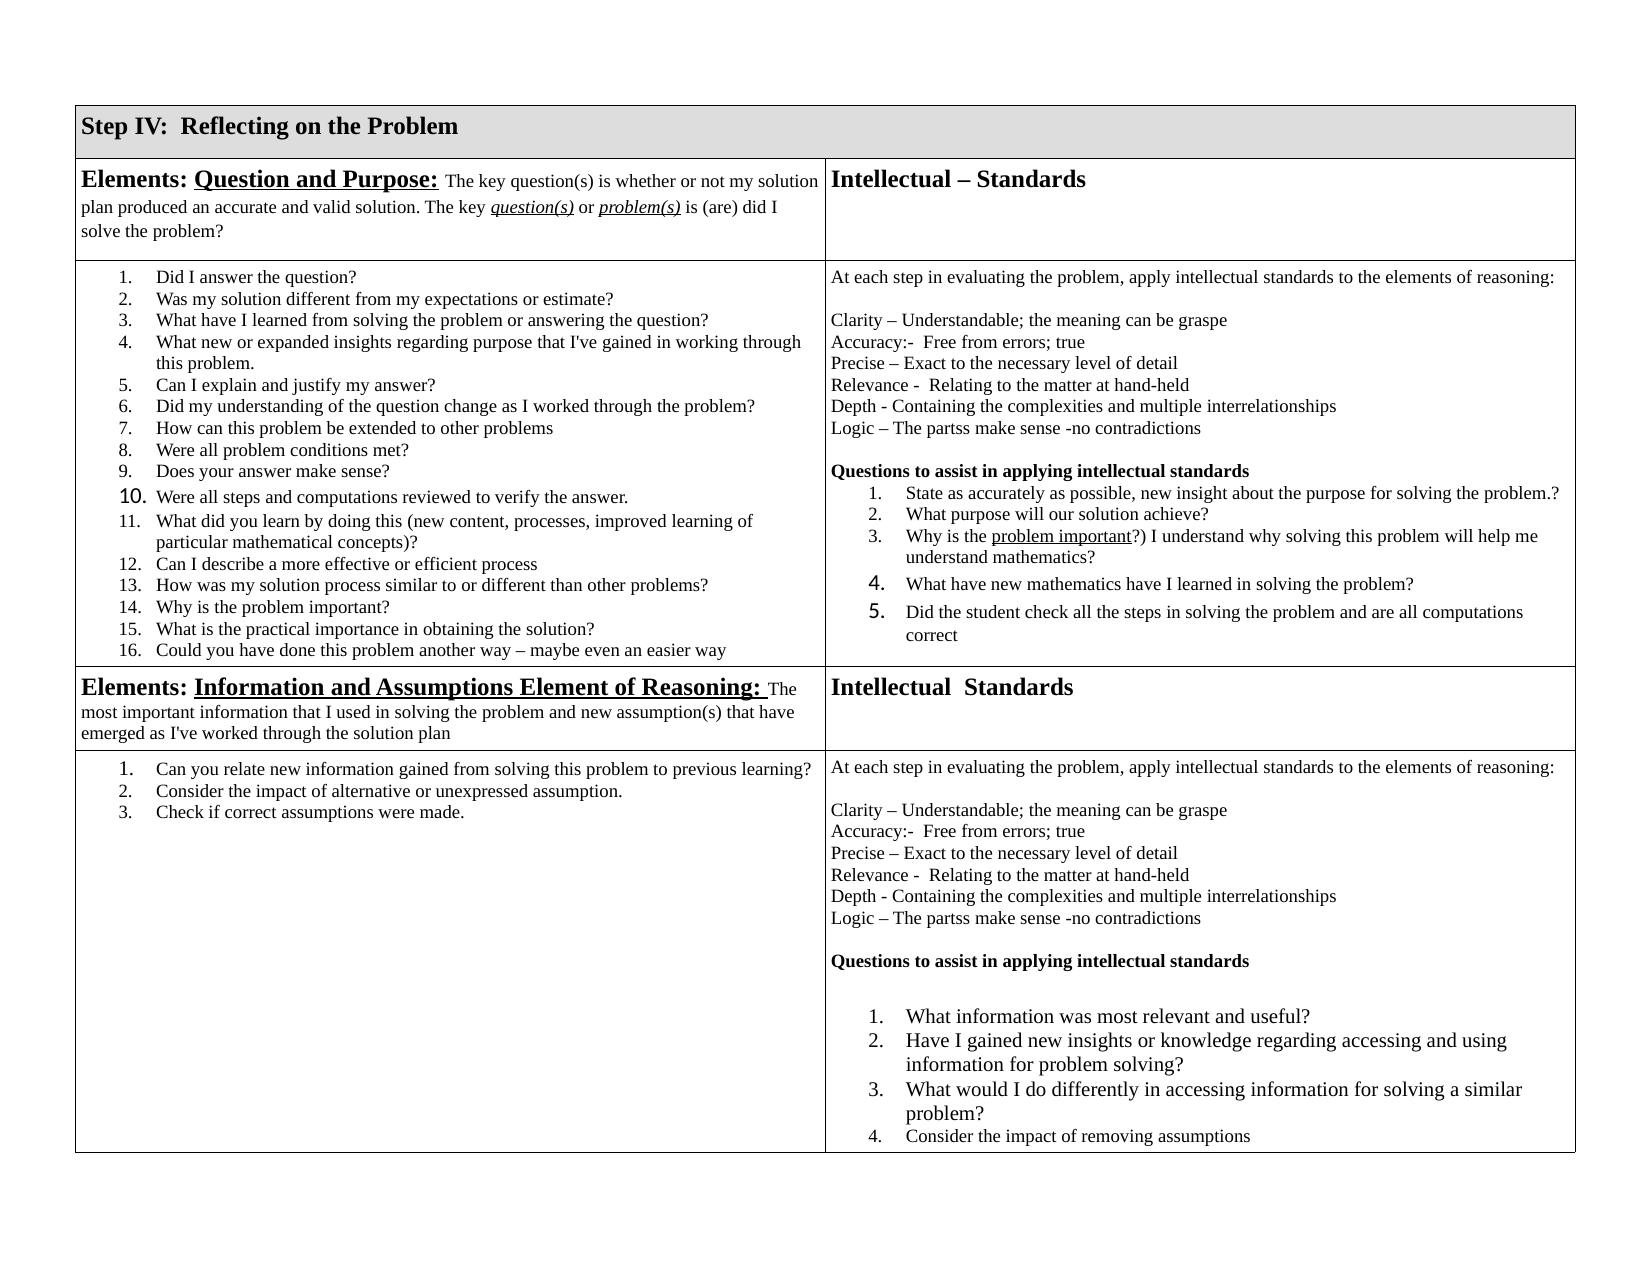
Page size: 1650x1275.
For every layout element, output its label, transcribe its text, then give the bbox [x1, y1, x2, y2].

table_cell At each step in evaluating the problem, apply intellectual standards to the elements of reasoning: Clarity – Understandable; the meaning can be graspe Accuracy:- Free from errors; true Precise – Exact to the necessary level of detail Relevance - Relating to the matter at hand-held Depth - Containing the complexities and multiple interrelationships Logic – The partss make sense -no contradictions Questions to assist in applying intellectual standards State as accurately as possible, new insight about the purpose for solving the problem.? What purpose will our solution achieve? Why is the problem important?) I understand why solving this problem will help me understand mathematics? What have new mathematics have I learned in solving the problem? Did the student check all the steps in solving the problem and are all computations correct [826, 261, 1575, 666]
table_cell Intellectual Standards [826, 667, 1575, 750]
table_cell Intellectual – Standards [826, 159, 1575, 260]
table_cell Elements: Information and Assumptions Element of Reasoning: The most important information that I used in solving the problem and new assumption(s) that have emerged as I've worked through the solution plan [76, 667, 825, 750]
table_cell At each step in evaluating the problem, apply intellectual standards to the elements of reasoning: Clarity – Understandable; the meaning can be graspe Accuracy:- Free from errors; true Precise – Exact to the necessary level of detail Relevance - Relating to the matter at hand-held Depth - Containing the complexities and multiple interrelationships Logic – The partss make sense -no contradictions Questions to assist in applying intellectual standards What information was most relevant and useful? Have I gained new insights or knowledge regarding accessing and using information for problem solving? What would I do differently in accessing information for solving a similar problem? Consider the impact of removing assumptions Identify assumptions they led you to your conclusions [826, 751, 1575, 1152]
table_header Step IV: Reflecting on the Problem [76, 106, 1575, 158]
table_cell Can you relate new information gained from solving this problem to previous learning? Consider the impact of alternative or unexpressed assumption. Check if correct assumptions were made. [76, 751, 825, 1152]
table_cell Did I answer the question? Was my solution different from my expectations or estimate? What have I learned from solving the problem or answering the question? What new or expanded insights regarding purpose that I've gained in working through this problem. Can I explain and justify my answer? Did my understanding of the question change as I worked through the problem? How can this problem be extended to other problems Were all problem conditions met? Does your answer make sense? Were all steps and computations reviewed to verify the answer. What did you learn by doing this (new content, processes, improved learning of particular mathematical concepts)? Can I describe a more effective or efficient process How was my solution process similar to or different than other problems? Why is the problem important? What is the practical importance in obtaining the solution? Could you have done this problem another way – maybe even an easier way [76, 261, 825, 666]
table_cell Elements: Question and Purpose: The key question(s) is whether or not my solution plan produced an accurate and valid solution. The key question(s) or problem(s) is (are) did I solve the problem? [76, 159, 825, 260]
